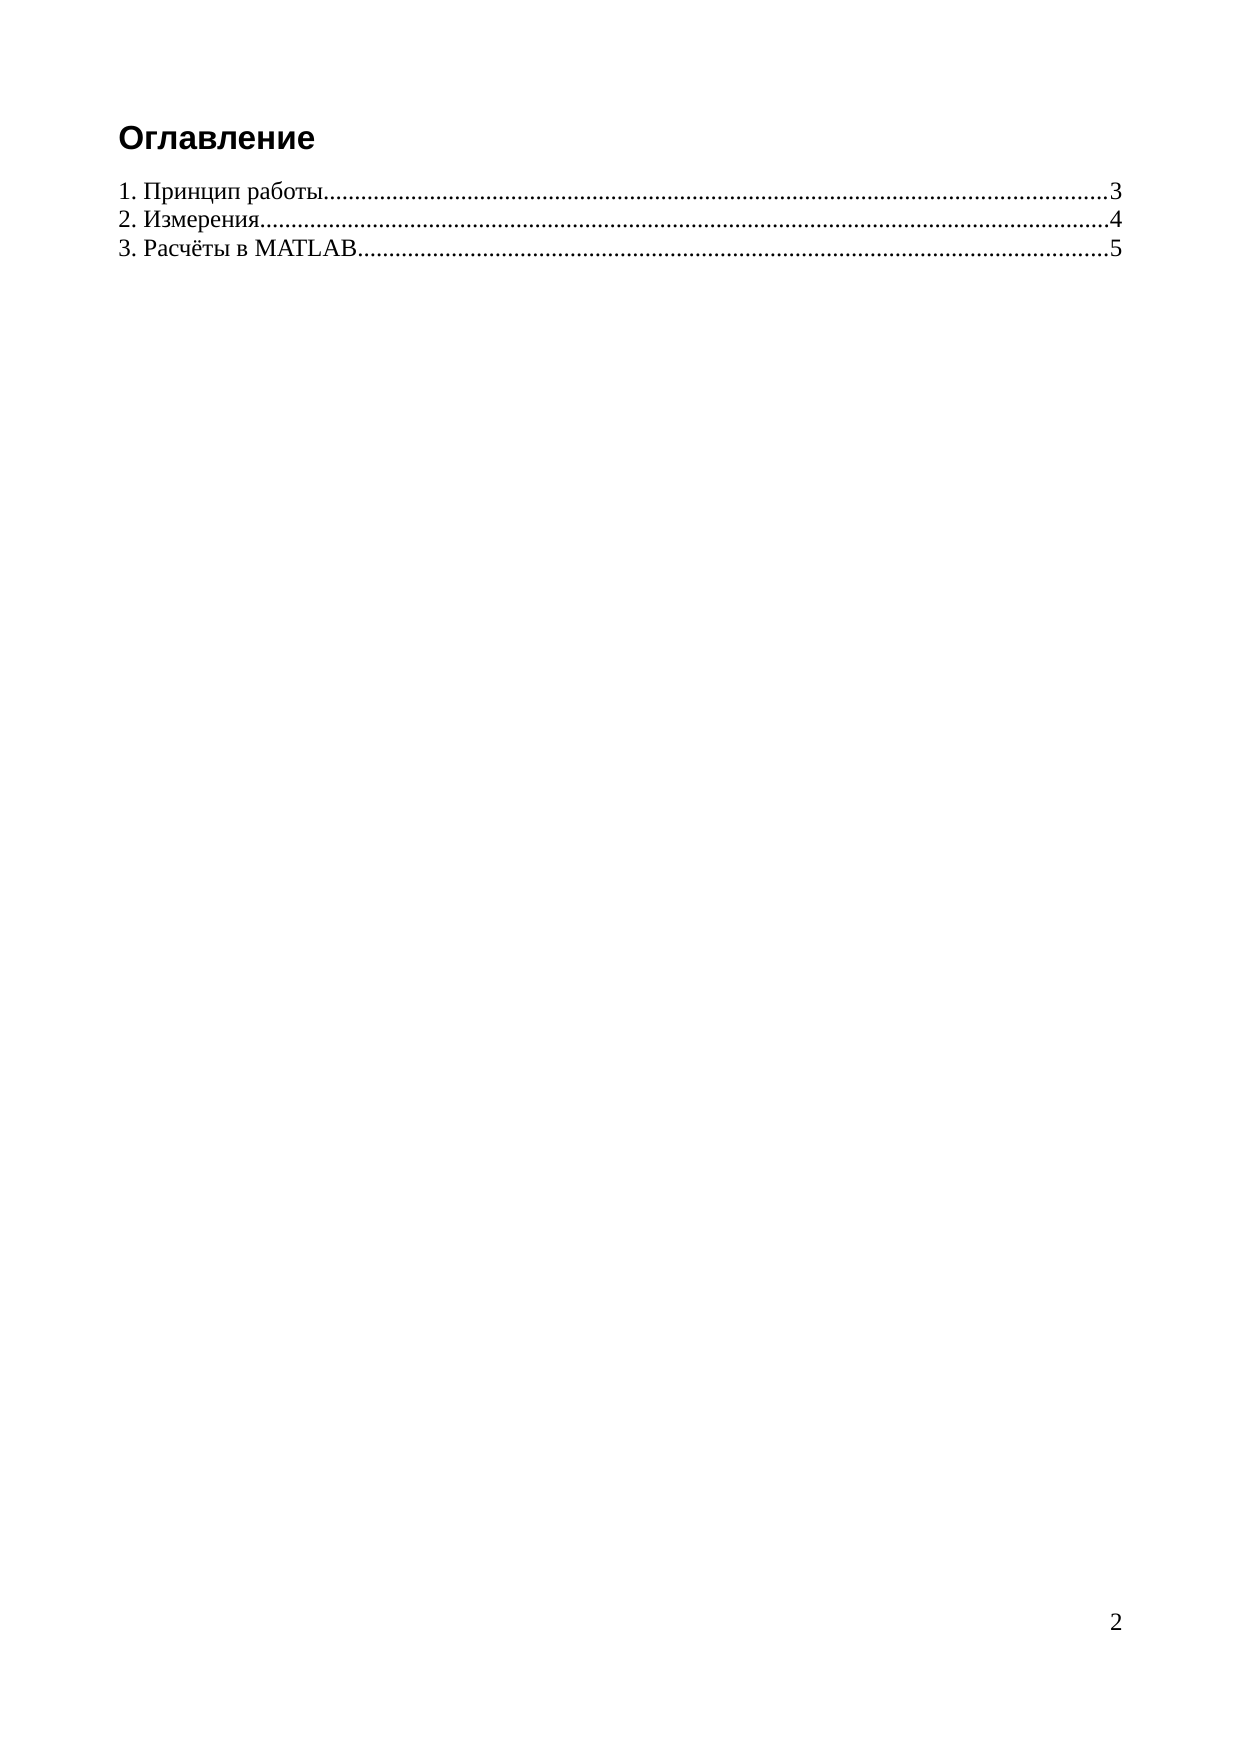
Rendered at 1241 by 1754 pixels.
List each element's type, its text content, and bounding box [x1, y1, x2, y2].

text 1. Принцип работы 3 [118, 176, 1122, 204]
subtitle Оглавление [118, 118, 1122, 157]
text 2. Измерения 4 [118, 204, 1122, 233]
text 3. Расчёты в MATLAB 5 [118, 233, 1122, 262]
